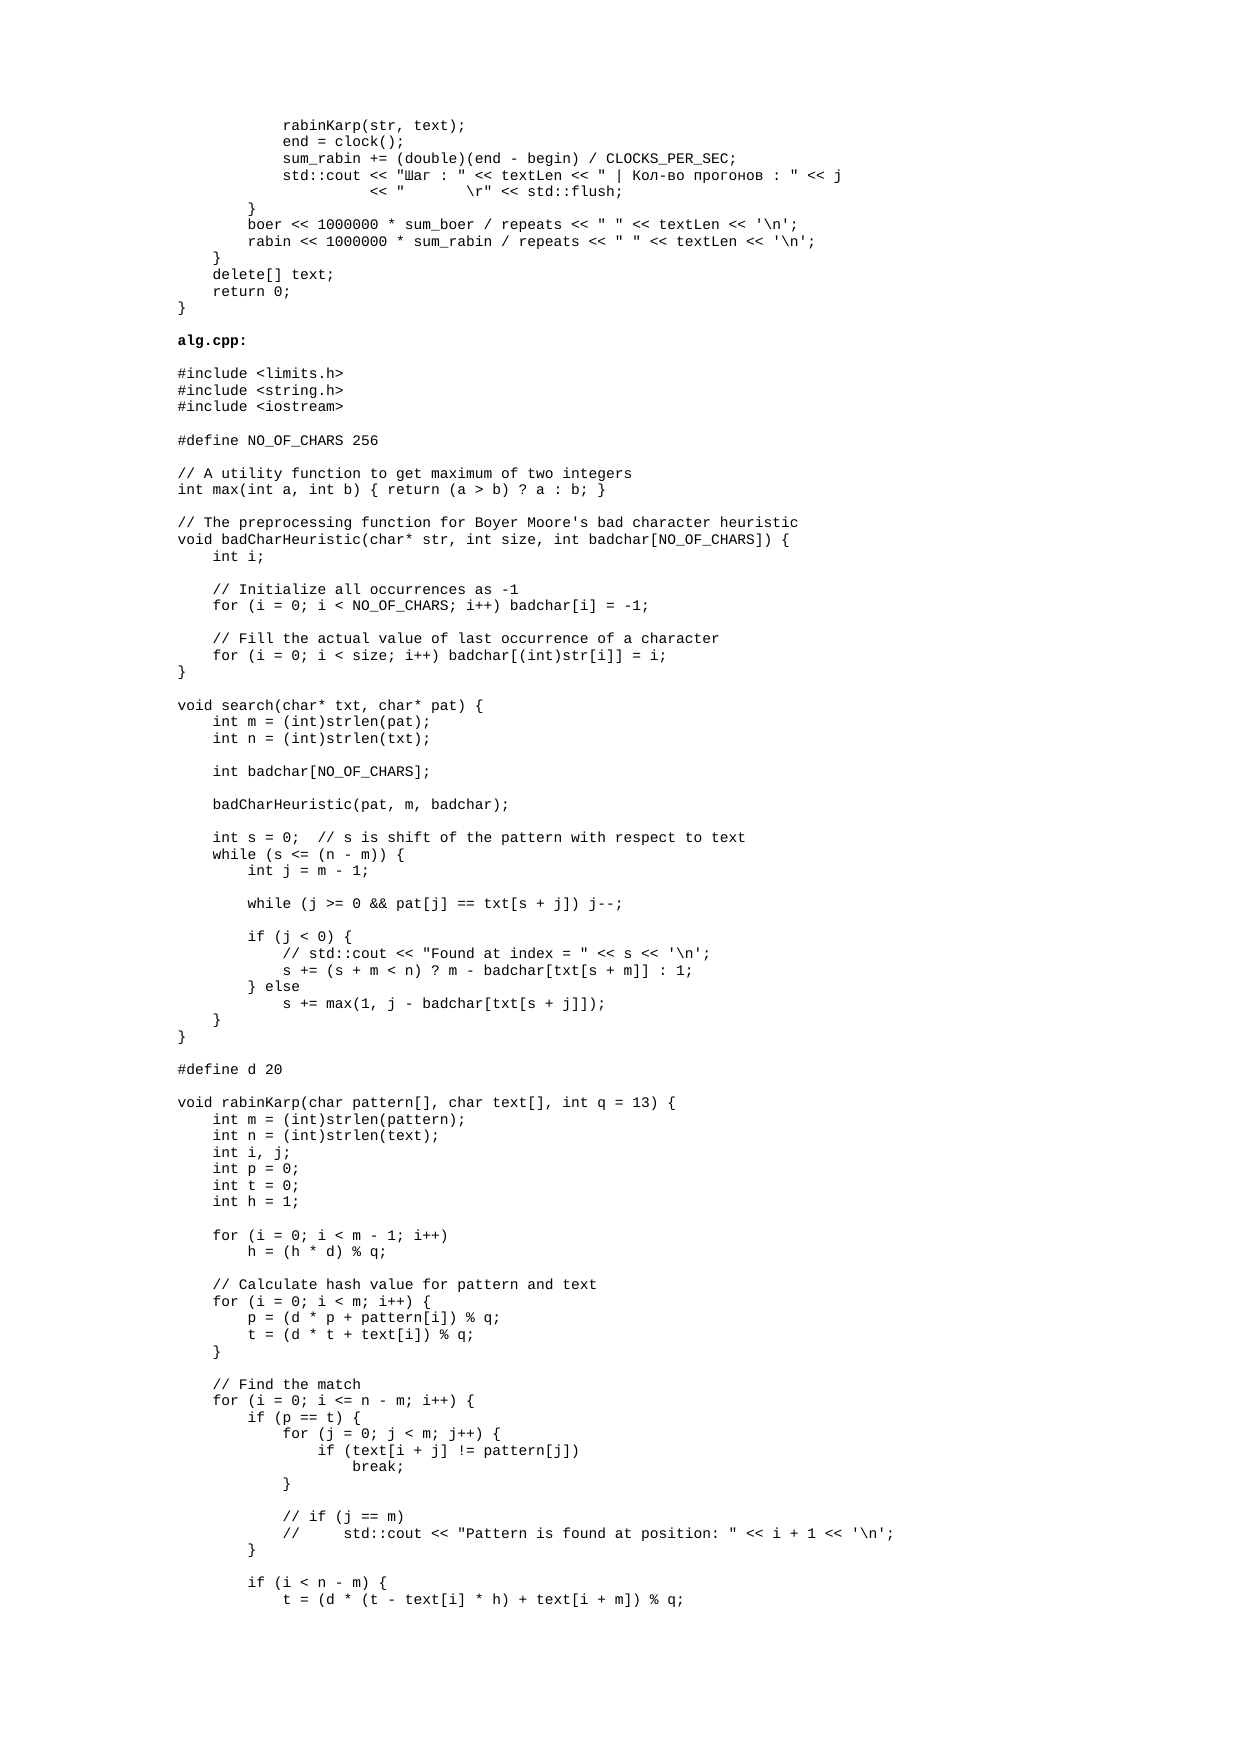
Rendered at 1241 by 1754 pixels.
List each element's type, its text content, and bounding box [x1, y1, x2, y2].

text #define d 20 [177, 1062, 1152, 1079]
text } [177, 1344, 1152, 1360]
text for (i = 0; i <= n - m; i++) { [177, 1393, 1152, 1410]
text p = (d * p + pattern[i]) % q; [177, 1311, 1152, 1327]
text delete[] text; [177, 267, 1152, 284]
text } [177, 1012, 1152, 1029]
text } [177, 1476, 1152, 1493]
text #include <string.h> [177, 383, 1152, 400]
text void search(char* txt, char* pat) { [177, 698, 1152, 714]
text int p = 0; [177, 1162, 1152, 1178]
text break; [177, 1460, 1152, 1476]
text int m = (int)strlen(pat); [177, 714, 1152, 731]
text t = (d * t + text[i]) % q; [177, 1327, 1152, 1344]
text if (p == t) { [177, 1410, 1152, 1427]
text if (i < n - m) { [177, 1576, 1152, 1592]
text // std::cout << "Pattern is found at position: " << i + 1 << '\n'; [177, 1526, 1152, 1542]
text int m = (int)strlen(pattern); [177, 1112, 1152, 1128]
text return 0; [177, 284, 1152, 300]
text badCharHeuristic(pat, m, badchar); [177, 797, 1152, 814]
text int s = 0; // s is shift of the pattern with respect to text [177, 830, 1152, 847]
text // Initialize all occurrences as -1 [177, 582, 1152, 598]
text int i, j; [177, 1145, 1152, 1162]
text for (j = 0; j < m; j++) { [177, 1427, 1152, 1443]
text alg.cpp: [177, 333, 1152, 350]
text int h = 1; [177, 1195, 1152, 1211]
text // if (j == m) [177, 1509, 1152, 1526]
text s += (s + m < n) ? m - badchar[txt[s + m]] : 1; [177, 963, 1152, 979]
text #include <limits.h> [177, 367, 1152, 383]
text int badchar[NO_OF_CHARS]; [177, 764, 1152, 781]
text // The preprocessing function for Boyer Moore's bad character heuristic [177, 516, 1152, 532]
text for (i = 0; i < NO_OF_CHARS; i++) badchar[i] = -1; [177, 598, 1152, 615]
text int n = (int)strlen(text); [177, 1128, 1152, 1145]
text while (s <= (n - m)) { [177, 847, 1152, 863]
text << " \r" << std::flush; [177, 184, 1152, 201]
text } [177, 1542, 1152, 1559]
text if (j < 0) { [177, 930, 1152, 946]
text t = (d * (t - text[i] * h) + text[i + m]) % q; [177, 1592, 1152, 1609]
text } [177, 665, 1152, 681]
text int n = (int)strlen(txt); [177, 731, 1152, 747]
text std::cout << "Шаг : " << textLen << " | Кол-во прогонов : " << j [177, 168, 1152, 184]
text int max(int a, int b) { return (a > b) ? a : b; } [177, 482, 1152, 499]
text if (text[i + j] != pattern[j]) [177, 1443, 1152, 1460]
text } [177, 201, 1152, 217]
text int i; [177, 549, 1152, 565]
text // A utility function to get maximum of two integers [177, 466, 1152, 482]
text } [177, 300, 1152, 317]
text // std::cout << "Found at index = " << s << '\n'; [177, 946, 1152, 963]
text void rabinKarp(char pattern[], char text[], int q = 13) { [177, 1095, 1152, 1112]
text #include <iostream> [177, 400, 1152, 416]
text int j = m - 1; [177, 863, 1152, 880]
text while (j >= 0 && pat[j] == txt[s + j]) j--; [177, 897, 1152, 913]
text end = clock(); [177, 135, 1152, 151]
text rabin << 1000000 * sum_rabin / repeats << " " << textLen << '\n'; [177, 234, 1152, 251]
text int t = 0; [177, 1178, 1152, 1195]
text } [177, 1029, 1152, 1046]
text boer << 1000000 * sum_boer / repeats << " " << textLen << '\n'; [177, 217, 1152, 234]
text sum_rabin += (double)(end - begin) / CLOCKS_PER_SEC; [177, 151, 1152, 168]
text void badCharHeuristic(char* str, int size, int badchar[NO_OF_CHARS]) { [177, 532, 1152, 549]
text for (i = 0; i < m; i++) { [177, 1294, 1152, 1311]
text for (i = 0; i < size; i++) badchar[(int)str[i]] = i; [177, 648, 1152, 665]
text #define NO_OF_CHARS 256 [177, 433, 1152, 449]
text // Find the match [177, 1377, 1152, 1393]
text // Fill the actual value of last occurrence of a character [177, 632, 1152, 648]
text h = (h * d) % q; [177, 1244, 1152, 1261]
text // Calculate hash value for pattern and text [177, 1277, 1152, 1294]
text for (i = 0; i < m - 1; i++) [177, 1228, 1152, 1244]
text } [177, 251, 1152, 267]
text s += max(1, j - badchar[txt[s + j]]); [177, 996, 1152, 1012]
text } else [177, 979, 1152, 996]
text rabinKarp(str, text); [177, 118, 1152, 135]
